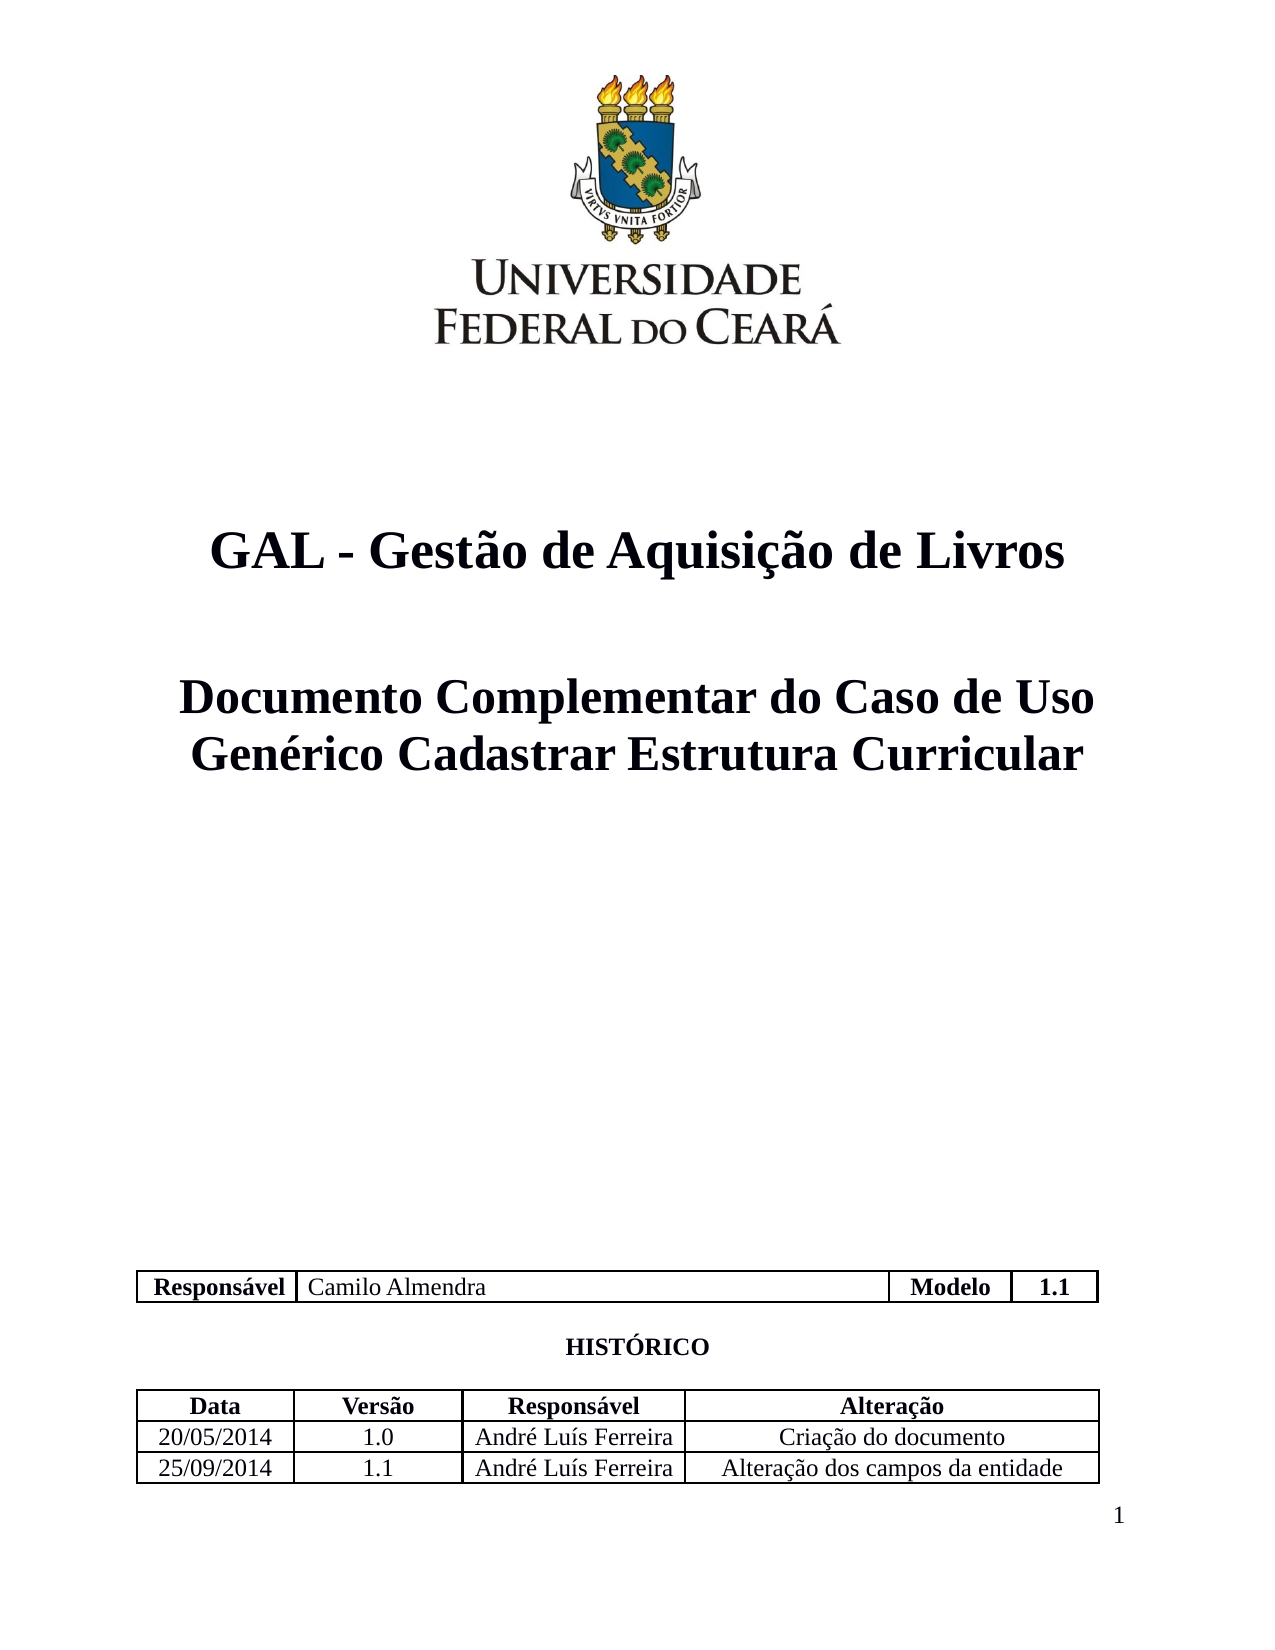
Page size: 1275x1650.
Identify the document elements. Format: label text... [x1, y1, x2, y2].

table_header Camilo Almendra [298, 1272, 888, 1301]
table_header Responsável [138, 1272, 295, 1301]
table_cell 20/05/2014 [138, 1422, 293, 1451]
table_header Data [138, 1391, 293, 1420]
picture [432, 75, 843, 346]
table_cell 1.0 [295, 1422, 461, 1451]
table_header Alteração [686, 1391, 1098, 1420]
text Documento Complementar do Caso de Uso Genérico Cadastrar Estrutura Curricular [150, 666, 1125, 781]
table_cell Alteração dos campos da entidade [686, 1453, 1098, 1482]
table_cell Criação do documento [686, 1422, 1098, 1451]
table_header 1.1 [1013, 1272, 1096, 1301]
table_header Modelo [890, 1272, 1010, 1301]
text HISTÓRICO [150, 1332, 1125, 1361]
table_header Versão [295, 1391, 461, 1420]
text GAL - Gestão de Aquisição de Livros [150, 518, 1125, 580]
table_cell 25/09/2014 [138, 1453, 293, 1482]
table_cell 1.1 [295, 1453, 461, 1482]
table_cell André Luís Ferreira [464, 1422, 684, 1451]
table_cell André Luís Ferreira [464, 1453, 684, 1482]
table_header Responsável [464, 1391, 684, 1420]
